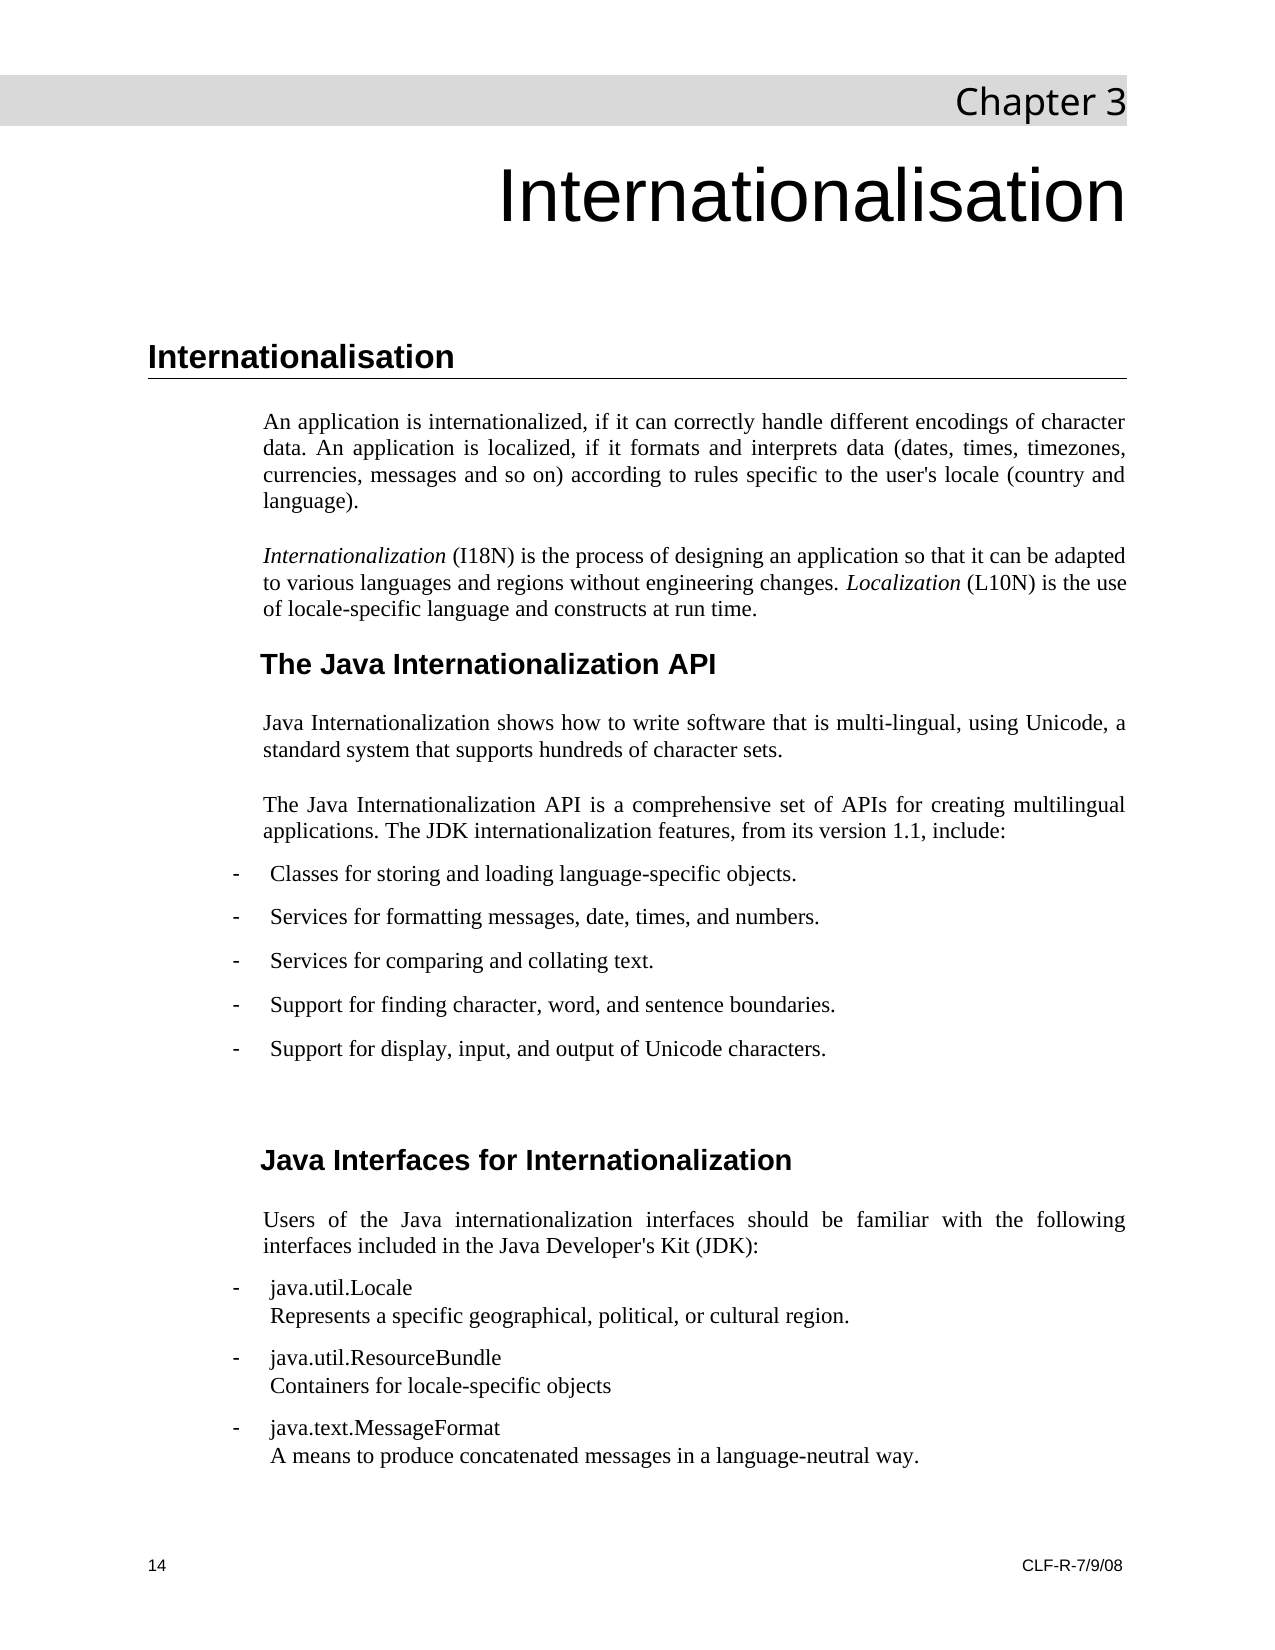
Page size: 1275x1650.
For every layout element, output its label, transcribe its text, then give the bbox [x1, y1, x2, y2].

list Services for formatting messages, date, times, and numbers. [232, 900, 1127, 931]
list Support for display, input, and output of Unicode characters. [232, 1031, 1127, 1063]
subtitle Internationalisation [148, 337, 1127, 378]
list Services for comparing and collating text. [232, 944, 1127, 975]
text The Java Internationalization API is a comprehensive set of APIs for creating multilingual applications. The JDK internationalization features, from its version 1.1, include: [263, 791, 1127, 844]
list java.text.MessageFormat A means to produce concatenated messages in a language-neutral way. [232, 1411, 1127, 1469]
subtitle The Java Internationalization API [148, 647, 1127, 680]
text Users of the Java internationalization interfaces should be familiar with the following interfaces included in the Java Developer's Kit (JDK): [263, 1206, 1127, 1259]
list Support for finding character, word, and sentence boundaries. [232, 988, 1127, 1019]
text An application is internationalized, if it can correctly handle different encodings of character data. An application is localized, if it formats and interprets data (dates, times, timezones, currencies, messages and so on) according to rules specific to the user's locale (country and language). [263, 408, 1127, 513]
text Internationalization (I18N) is the process of designing an application so that it can be adapted to various languages and regions without engineering changes. Localization (L10N) is the use of locale-specific language and constructs at run time. [263, 543, 1127, 622]
list java.util.Locale Represents a specific geographical, political, or cultural region. [232, 1271, 1127, 1329]
list Classes for storing and loading language-specific objects. [232, 856, 1127, 888]
title Internationalisation [263, 151, 1127, 237]
list java.util.ResourceBundle Containers for locale-specific objects [232, 1341, 1127, 1399]
subtitle Java Interfaces for Internationalization [148, 1143, 1127, 1177]
text Java Internationalization shows how to write software that is multi-lingual, using Unicode, a standard system that supports hundreds of character sets. [263, 709, 1127, 762]
